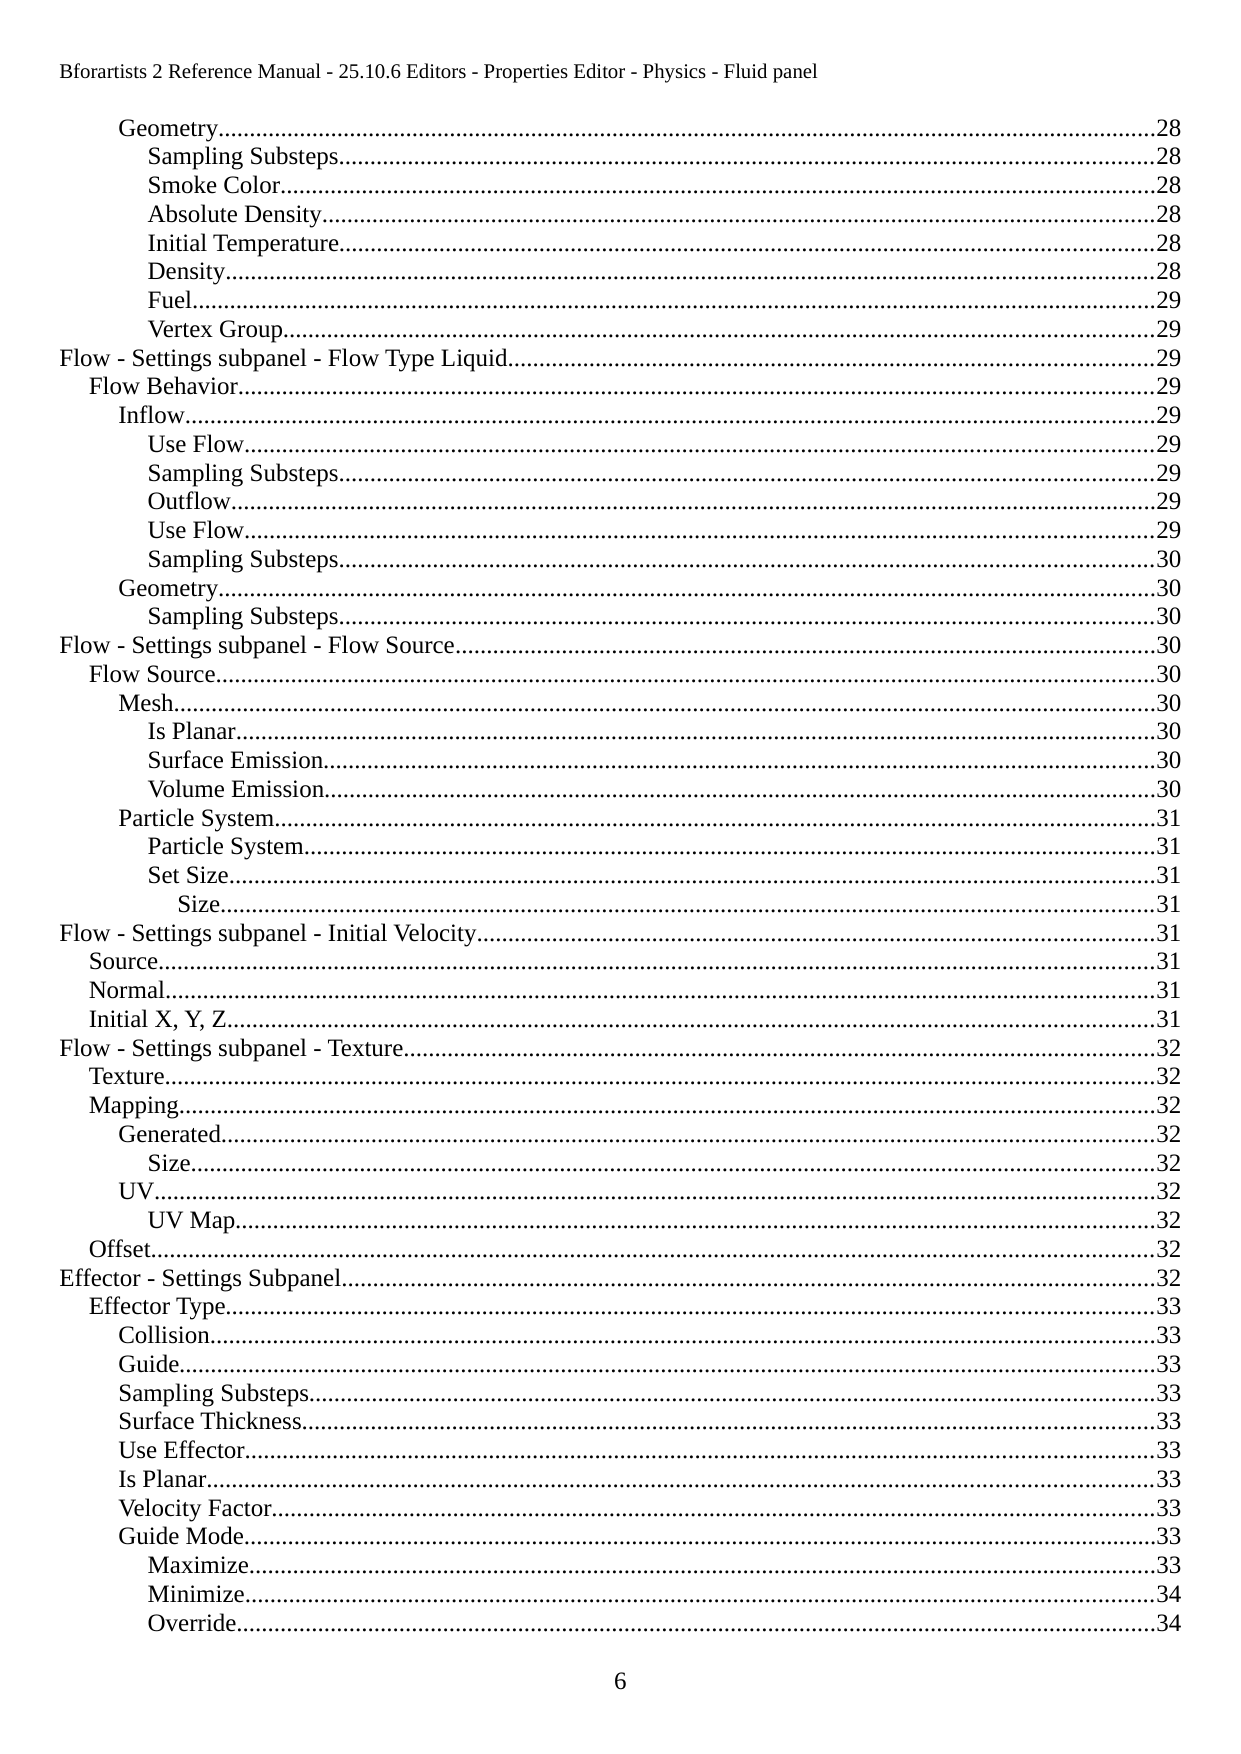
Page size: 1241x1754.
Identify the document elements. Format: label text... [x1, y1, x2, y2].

text Guide 33 [118, 1349, 1181, 1378]
text Inflow 29 [118, 400, 1181, 429]
text Particle System 31 [147, 831, 1181, 860]
text Effector Type 33 [88, 1291, 1181, 1320]
text Use Flow 29 [147, 515, 1181, 544]
text Flow Source 30 [88, 659, 1181, 688]
text Sampling Substeps 28 [147, 141, 1181, 170]
text Flow - Settings subpanel - Initial Velocity 31 [59, 918, 1181, 946]
text Particle System 31 [118, 803, 1181, 831]
text Fuel 29 [147, 285, 1181, 314]
text Initial X, Y, Z 31 [88, 1004, 1181, 1033]
text Offset 32 [88, 1234, 1181, 1263]
text Minimize 34 [147, 1579, 1181, 1608]
text UV Map 32 [147, 1205, 1181, 1234]
text Outflow 29 [147, 486, 1181, 515]
text Surface Thickness 33 [118, 1406, 1181, 1435]
text Size 32 [147, 1148, 1181, 1176]
text Smoke Color 28 [147, 170, 1181, 199]
text Geometry 28 [118, 113, 1181, 141]
text Source 31 [88, 946, 1181, 975]
text Density 28 [147, 256, 1181, 285]
text Absolute Density 28 [147, 199, 1181, 228]
text Flow - Settings subpanel - Flow Type Liquid 29 [59, 343, 1181, 371]
text Use Effector 33 [118, 1435, 1181, 1464]
text Sampling Substeps 30 [147, 544, 1181, 573]
text Normal 31 [88, 975, 1181, 1004]
text Flow Behavior 29 [88, 371, 1181, 400]
text Effector - Settings Subpanel 32 [59, 1263, 1181, 1291]
text Override 34 [147, 1608, 1181, 1636]
text Sampling Substeps 33 [118, 1378, 1181, 1406]
text UV 32 [118, 1176, 1181, 1205]
text Is Planar 30 [147, 716, 1181, 745]
text Is Planar 33 [118, 1464, 1181, 1493]
text Flow - Settings subpanel - Flow Source 30 [59, 630, 1181, 659]
text Sampling Substeps 30 [147, 601, 1181, 630]
text Mesh 30 [118, 688, 1181, 716]
text Size 31 [177, 889, 1181, 918]
text Use Flow 29 [147, 429, 1181, 458]
text Sampling Substeps 29 [147, 458, 1181, 486]
text Surface Emission 30 [147, 745, 1181, 774]
text Generated 32 [118, 1119, 1181, 1148]
text Flow - Settings subpanel - Texture 32 [59, 1033, 1181, 1061]
text Initial Temperature 28 [147, 228, 1181, 256]
text Mapping 32 [88, 1090, 1181, 1119]
text Volume Emission 30 [147, 774, 1181, 803]
text Collision 33 [118, 1320, 1181, 1349]
text Set Size 31 [147, 860, 1181, 889]
text Texture 32 [88, 1061, 1181, 1090]
text Vertex Group 29 [147, 314, 1181, 343]
text Geometry 30 [118, 573, 1181, 601]
text Maximize 33 [147, 1550, 1181, 1579]
text Velocity Factor 33 [118, 1493, 1181, 1521]
text Guide Mode 33 [118, 1521, 1181, 1550]
